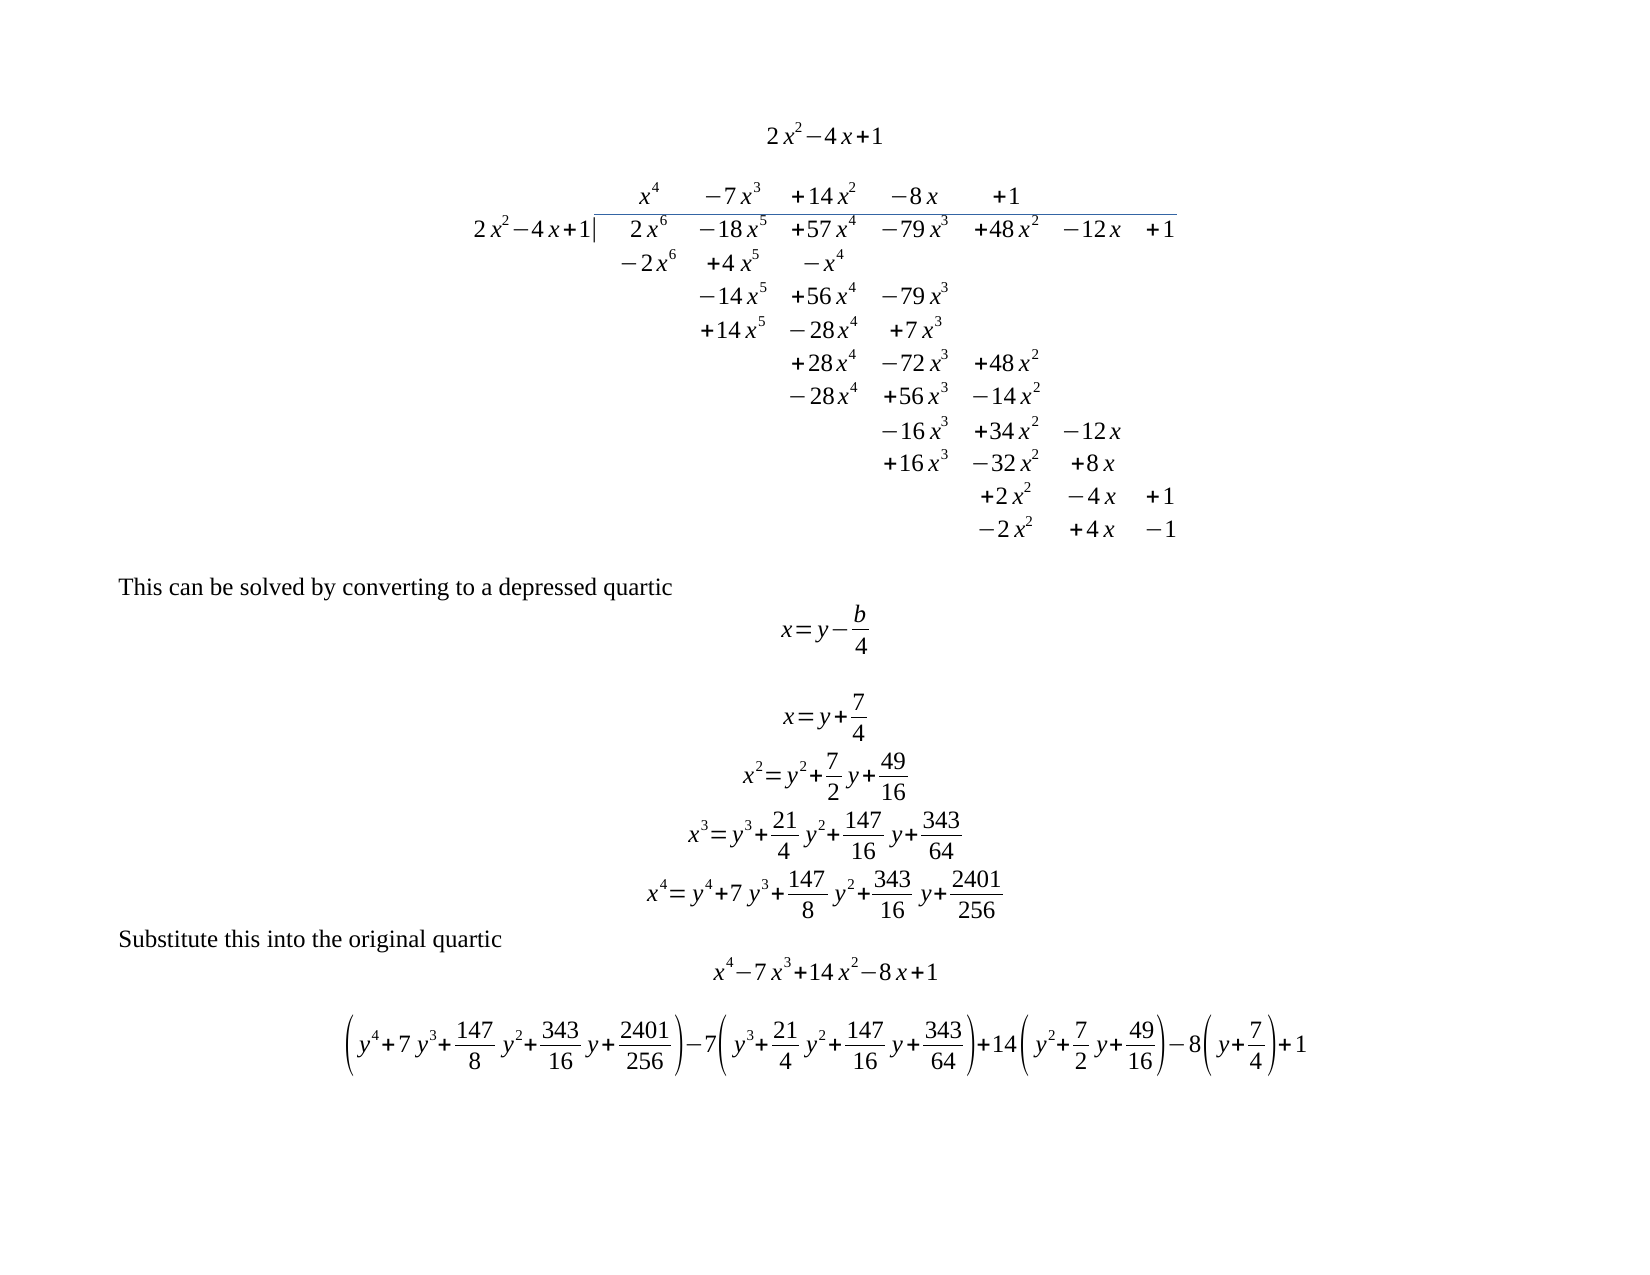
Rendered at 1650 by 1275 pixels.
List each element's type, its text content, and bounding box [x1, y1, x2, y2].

text Substitute this into the original quartic [118, 924, 1532, 953]
text This can be solved by converting to a depressed quartic [118, 572, 1532, 601]
